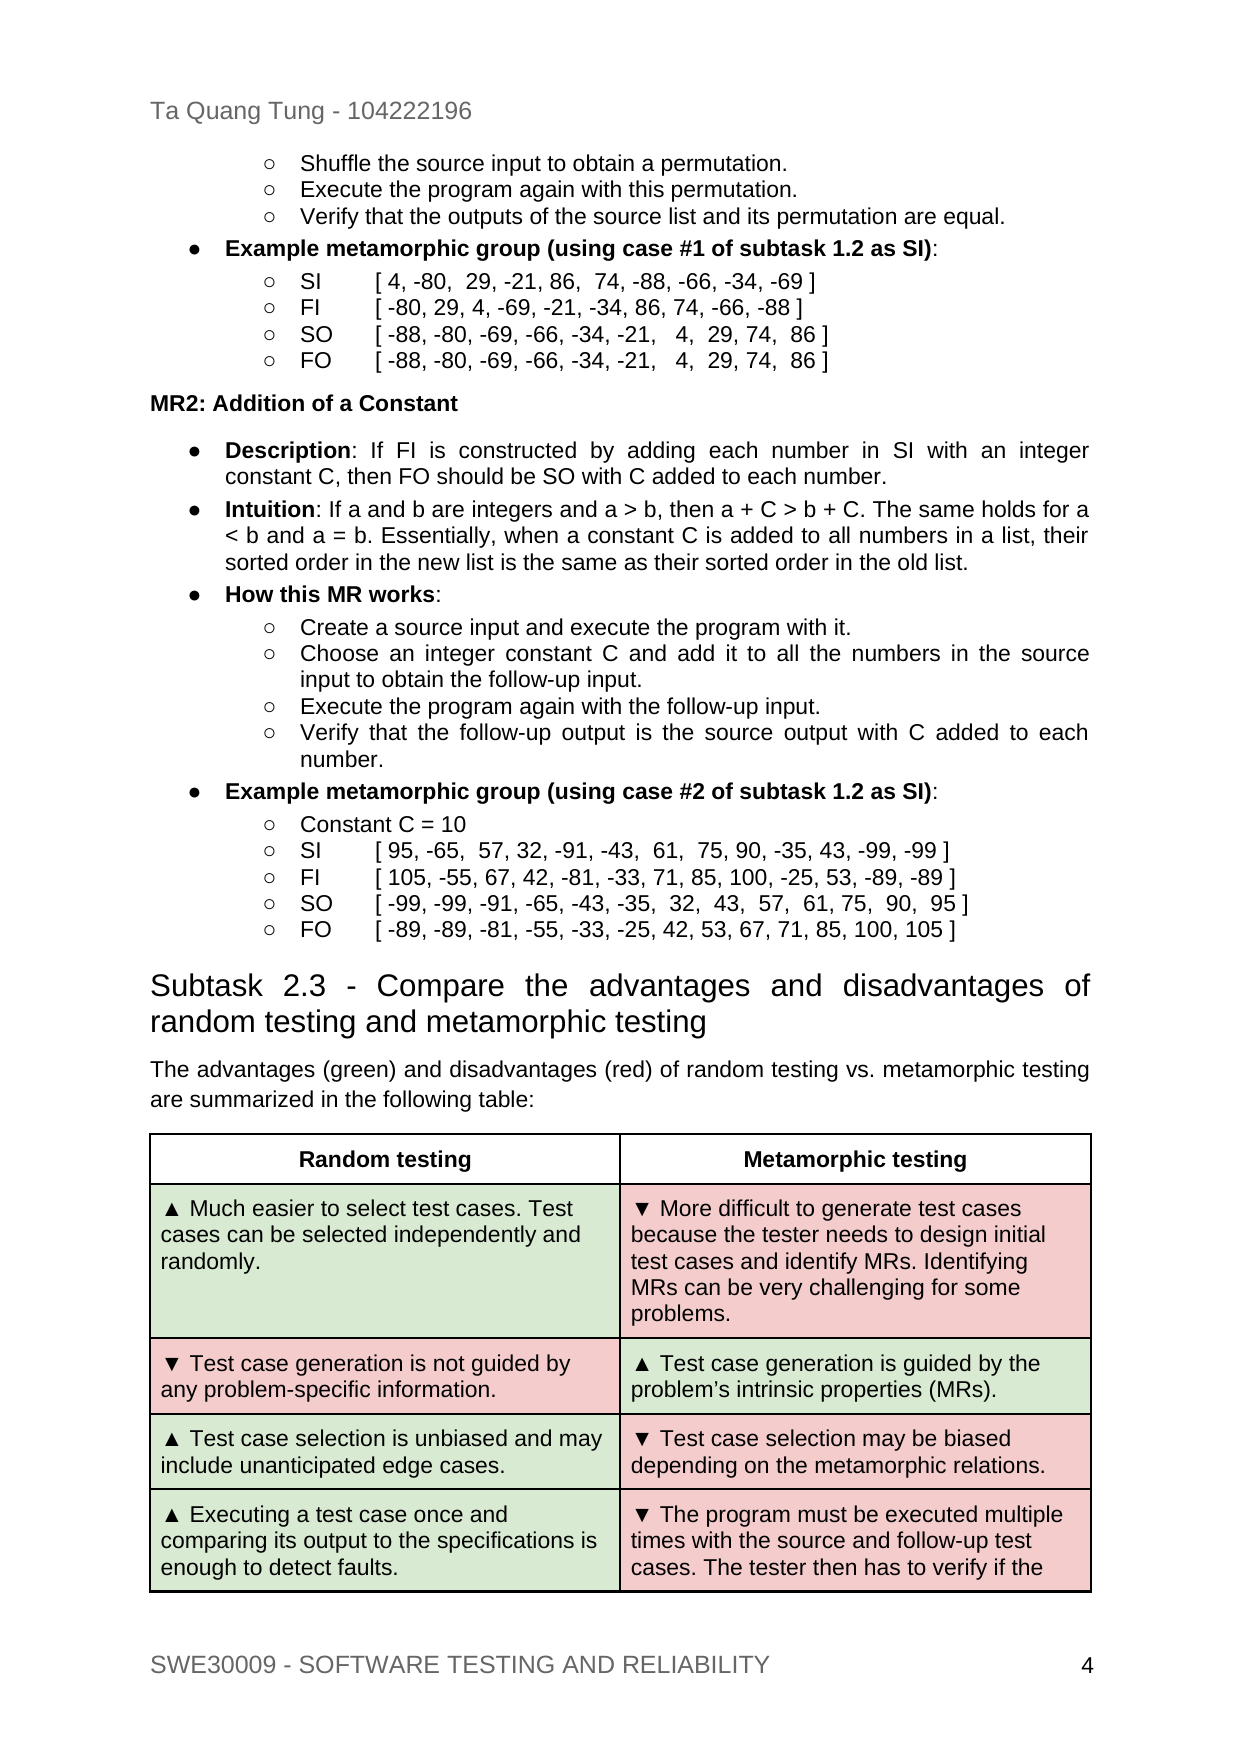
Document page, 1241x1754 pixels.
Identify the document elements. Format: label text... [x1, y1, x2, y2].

list SI [ 4, -80, 29, -21, 86, 74, -88, -66, -34, -69 ] [262, 268, 1090, 294]
table_cell ▲ Executing a test case once and comparing its output to the specifications is enough to detect faults. [151, 1490, 619, 1590]
table_cell ▼ The program must be executed multiple times with the source and follow-up test cases. The tester then has to verify if the [621, 1490, 1090, 1590]
list How this MR works: [187, 581, 1090, 607]
list SI [ 95, -65, 57, 32, -91, -43, 61, 75, 90, -35, 43, -99, -99 ] [262, 837, 1090, 863]
table_header Metamorphic testing [621, 1135, 1090, 1182]
table_cell ▼ Test case generation is not guided by any problem-specific information. [151, 1339, 619, 1413]
list FO [ -89, -89, -81, -55, -33, -25, 42, 53, 67, 71, 85, 100, 105 ] [262, 916, 1090, 942]
text MR2: Addition of a Constant [150, 390, 1090, 416]
table_header Random testing [151, 1135, 619, 1182]
list Verify that the outputs of the source list and its permutation are equal. [262, 203, 1090, 229]
list Example metamorphic group (using case #2 of subtask 1.2 as SI): [187, 778, 1090, 804]
list Execute the program again with this permutation. [262, 176, 1090, 203]
table_cell ▲ Test case selection is unbiased and may include unanticipated edge cases. [151, 1415, 619, 1488]
list SO [ -99, -99, -91, -65, -43, -35, 32, 43, 57, 61, 75, 90, 95 ] [262, 890, 1090, 916]
table_cell ▼ More difficult to generate test cases because the tester needs to design initial test cases and identify MRs. Identifying MRs can be very challenging for some problems. [621, 1185, 1090, 1337]
text The advantages (green) and disadvantages (red) of random testing vs. metamorphic testing are summarized in the following table: [150, 1056, 1090, 1113]
subtitle Subtask 2.3 - Compare the advantages and disadvantages of random testing and metamorphic testing [150, 967, 1090, 1039]
table_cell ▲ Test case generation is guided by the problem’s intrinsic properties (MRs). [621, 1339, 1090, 1413]
list Shuffle the source input to obtain a permutation. [262, 150, 1090, 176]
list Verify that the follow-up output is the source output with C added to each number. [262, 719, 1090, 772]
list Constant C = 10 [262, 811, 1090, 837]
list SO [ -88, -80, -69, -66, -34, -21, 4, 29, 74, 86 ] [262, 321, 1090, 347]
list Example metamorphic group (using case #1 of subtask 1.2 as SI): [187, 235, 1090, 262]
list Create a source input and execute the program with it. [262, 614, 1090, 640]
list Description: If FI is constructed by adding each number in SI with an integer constant C, then FO should be SO with C added to each number. [187, 437, 1090, 489]
table_cell ▼ Test case selection may be biased depending on the metamorphic relations. [621, 1415, 1090, 1488]
list FI [ -80, 29, 4, -69, -21, -34, 86, 74, -66, -88 ] [262, 294, 1090, 321]
list Choose an integer constant C and add it to all the numbers in the source input to obtain the follow-up input. [262, 640, 1090, 693]
list FO [ -88, -80, -69, -66, -34, -21, 4, 29, 74, 86 ] [262, 347, 1090, 373]
list Execute the program again with the follow-up input. [262, 693, 1090, 719]
list Intuition: If a and b are integers and a > b, then a + C > b + C. The same holds for a < b and a = b. Essentially, when a constant C is added to all numbers in a list, their sorted order in the new list is the same as their sorted order in the old list. [187, 496, 1090, 575]
list FI [ 105, -55, 67, 42, -81, -33, 71, 85, 100, -25, 53, -89, -89 ] [262, 863, 1090, 890]
table_cell ▲ Much easier to select test cases. Test cases can be selected independently and randomly. [151, 1185, 619, 1337]
